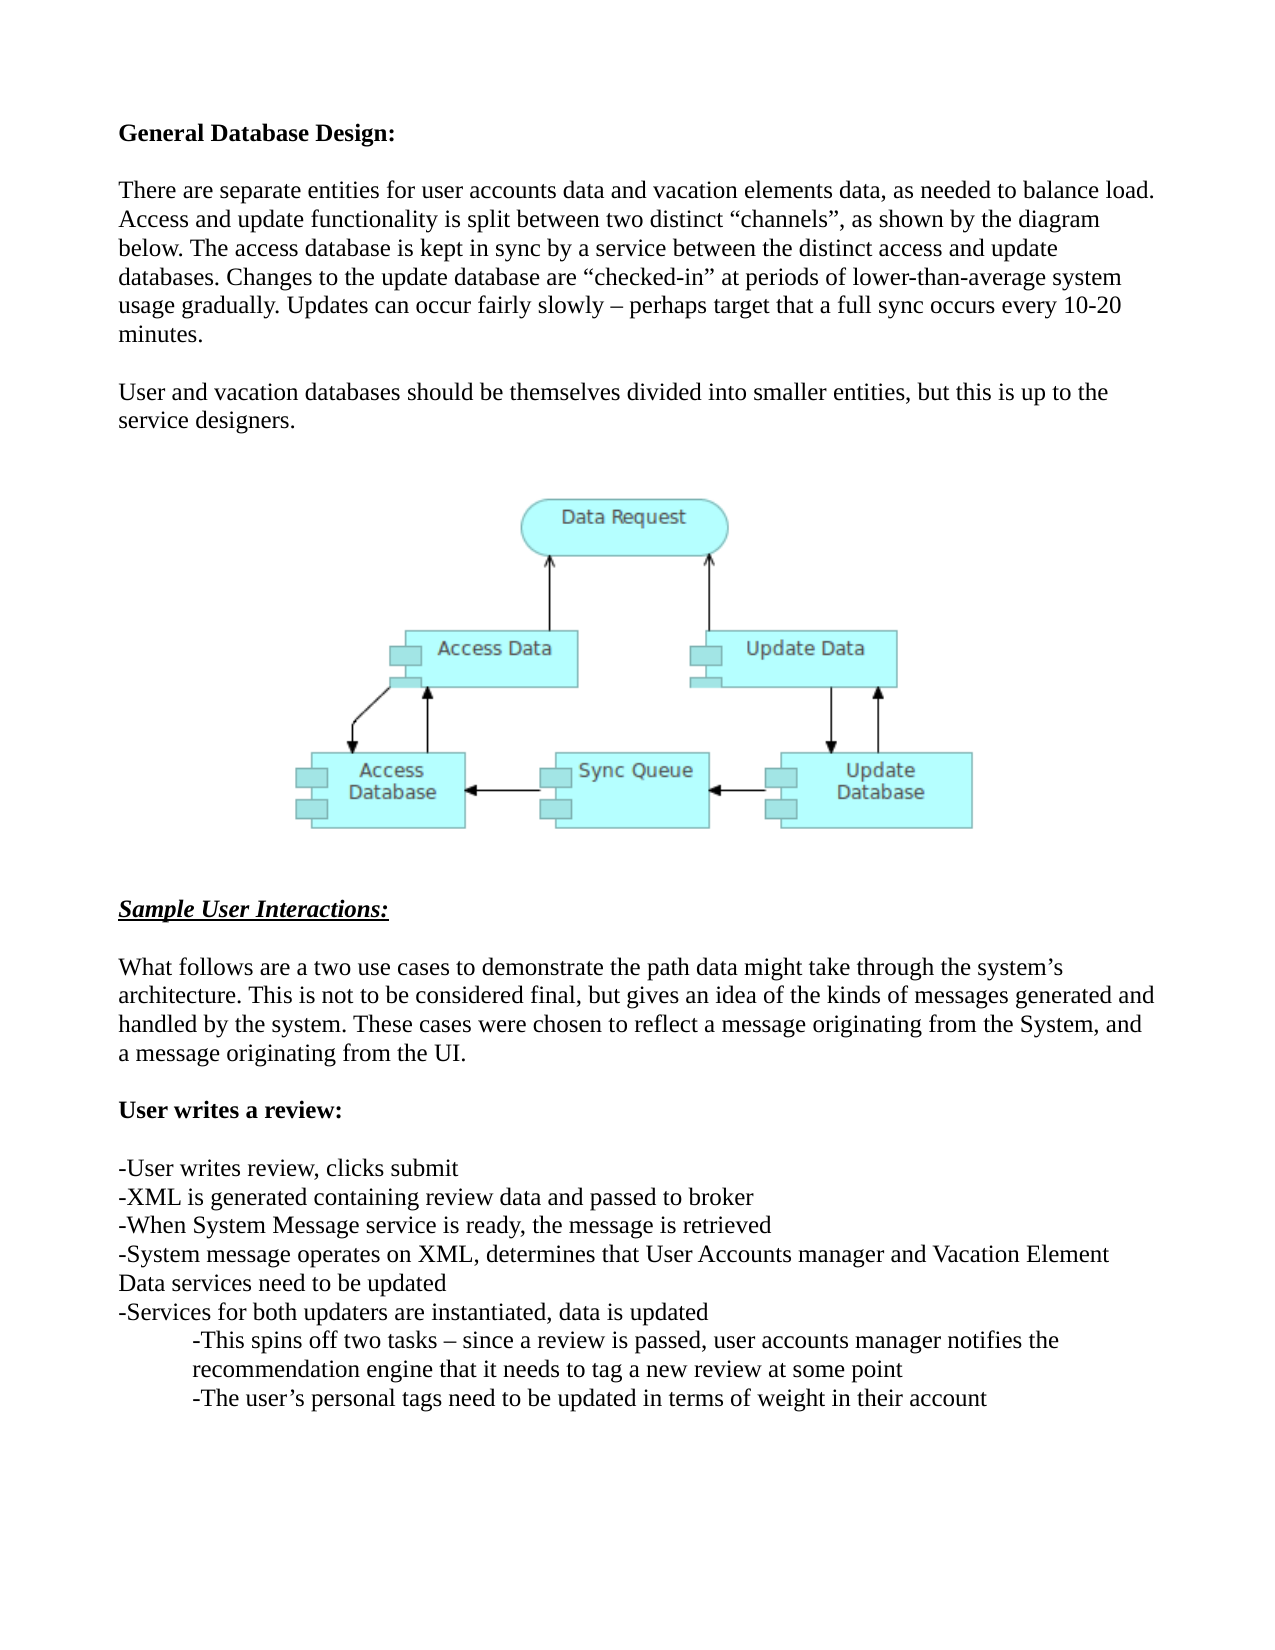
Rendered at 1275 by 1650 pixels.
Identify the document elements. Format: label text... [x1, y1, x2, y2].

text User and vacation databases should be themselves divided into smaller entities, but this is up to the service designers. [118, 377, 1157, 434]
text User writes a review: [118, 1096, 1157, 1124]
text -XML is generated containing review data and passed to broker [118, 1182, 1157, 1211]
text -User writes review, clicks submit [118, 1153, 1157, 1182]
text -System message operates on XML, determines that User Accounts manager and Vacation Element Data services need to be updated [118, 1239, 1157, 1297]
text What follows are a two use cases to demonstrate the path data might take through the system’s architecture. This is not to be considered final, but gives an idea of the kinds of messages generated and handled by the system. These cases were chosen to reflect a message originating from the System, and a message originating from the UI. [118, 952, 1157, 1067]
text -When System Message service is ready, the message is retrieved [118, 1211, 1157, 1239]
text General Database Design: [118, 118, 1157, 147]
text -Services for both updaters are instantiated, data is updated [118, 1297, 1157, 1326]
text Sample User Interactions: [118, 894, 1157, 923]
text -This spins off two tasks – since a review is passed, user accounts manager notifies the recommendation engine that it needs to tag a new review at some point [118, 1326, 1157, 1383]
text There are separate entities for user accounts data and vacation elements data, as needed to balance load. Access and update functionality is split between two distinct “channels”, as shown by the diagram below. The access database is kept in sync by a service between the distinct access and update databases. Changes to the update database are “checked-in” at periods of lower-than-average system usage gradually. Updates can occur fairly slowly – perhaps target that a full sync occurs every 10-20 minutes. [118, 176, 1157, 348]
text -The user’s personal tags need to be updated in terms of weight in their account [118, 1383, 1157, 1412]
picture [244, 463, 1031, 890]
